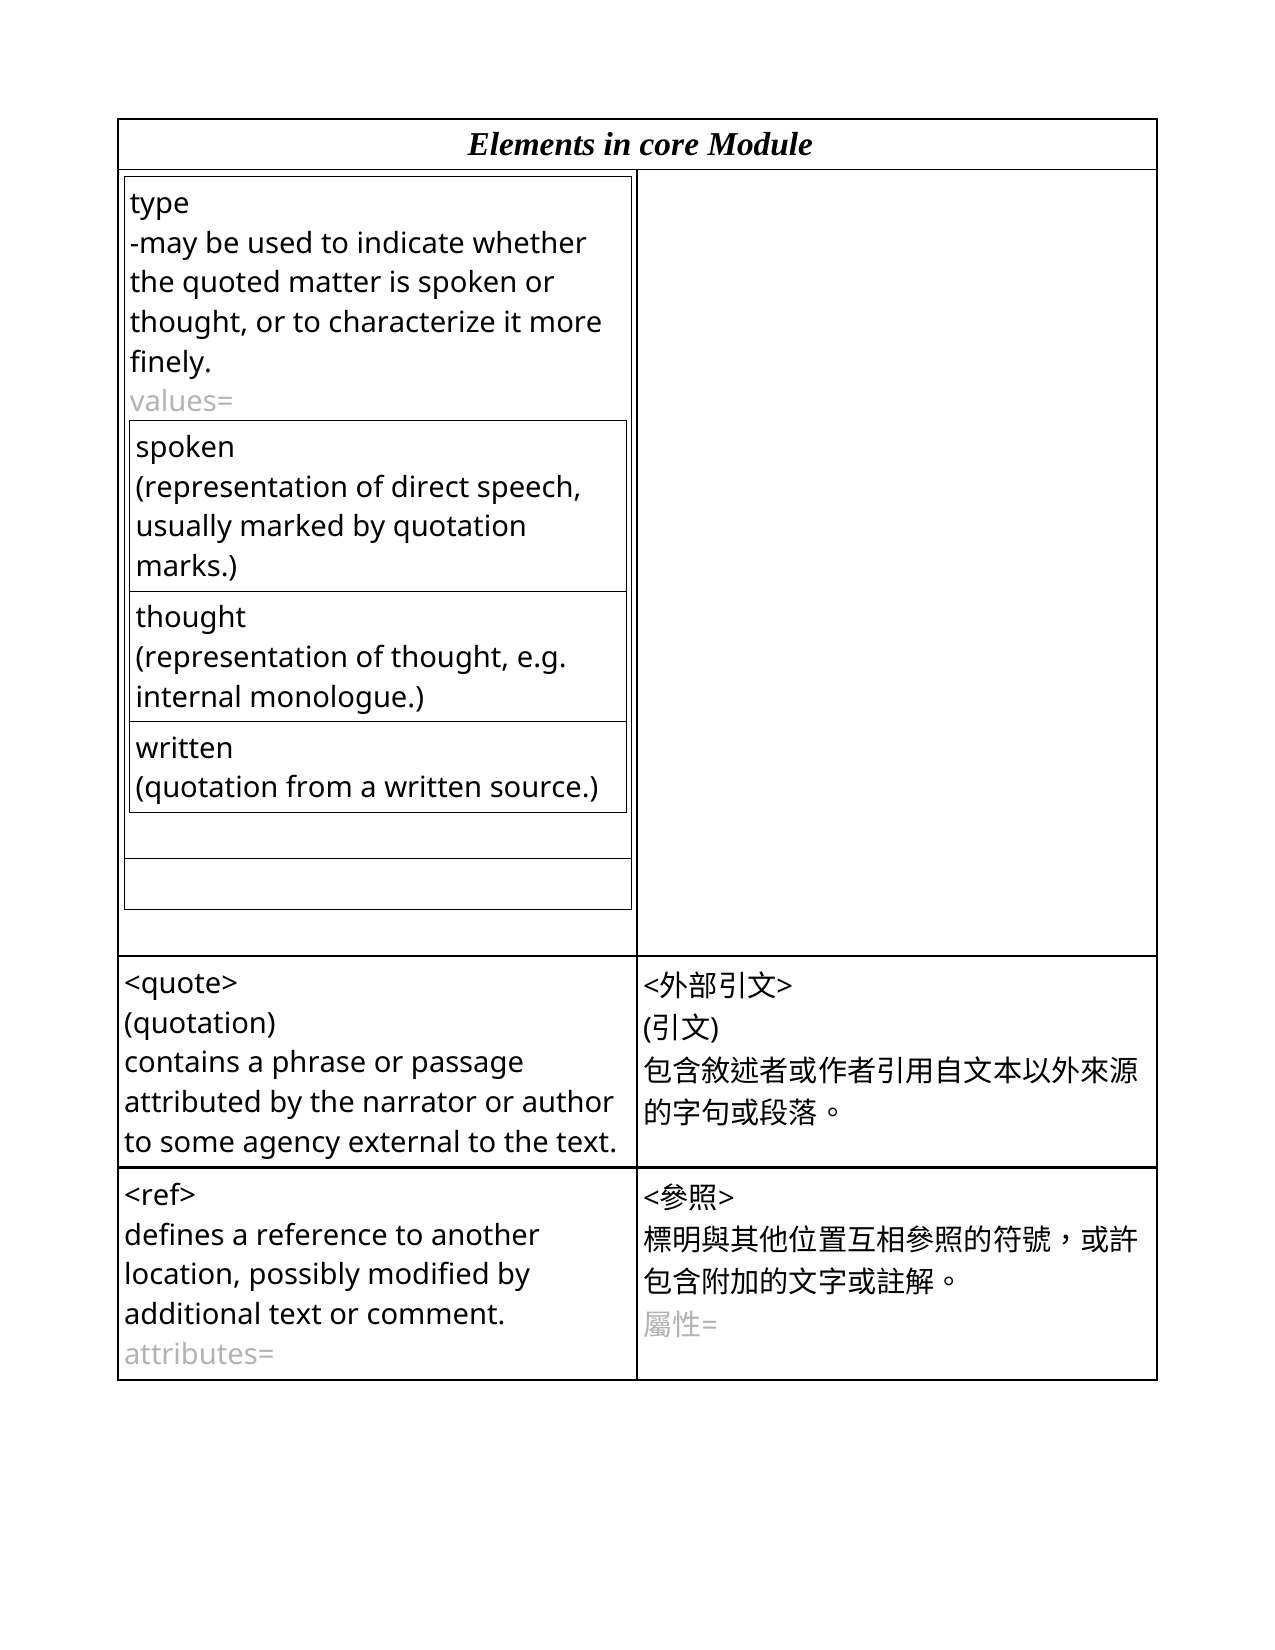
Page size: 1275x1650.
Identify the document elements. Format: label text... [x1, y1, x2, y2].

table_cell [119, 170, 636, 954]
table_cell <quote> (quotation) contains a phrase or passage attributed by the narrator or author to some agency external to the text. [119, 957, 636, 1166]
table_header type -may be used to indicate whether the quoted matter is spoken or thought, or to characterize it more finely. values= [125, 177, 631, 858]
table_cell written (quotation from a written source.) [130, 722, 626, 812]
table_cell [638, 170, 1156, 954]
table_cell <外部引文> (引文) 包含敘述者或作者引用自文本以外來源的字句或段落。 [638, 957, 1156, 1166]
table_header spoken (representation of direct speech, usually marked by quotation marks.) [130, 421, 626, 591]
table_cell <ref> defines a reference to another location, possibly modified by additional text or comment. attributes= [119, 1169, 636, 1378]
table_cell <參照> 標明與其他位置互相參照的符號，或許包含附加的文字或註解。 屬性= [638, 1169, 1156, 1378]
table_header Elements in core Module [119, 120, 1156, 168]
table_cell [125, 859, 631, 909]
table_cell thought (representation of thought, e.g. internal monologue.) [130, 592, 626, 721]
